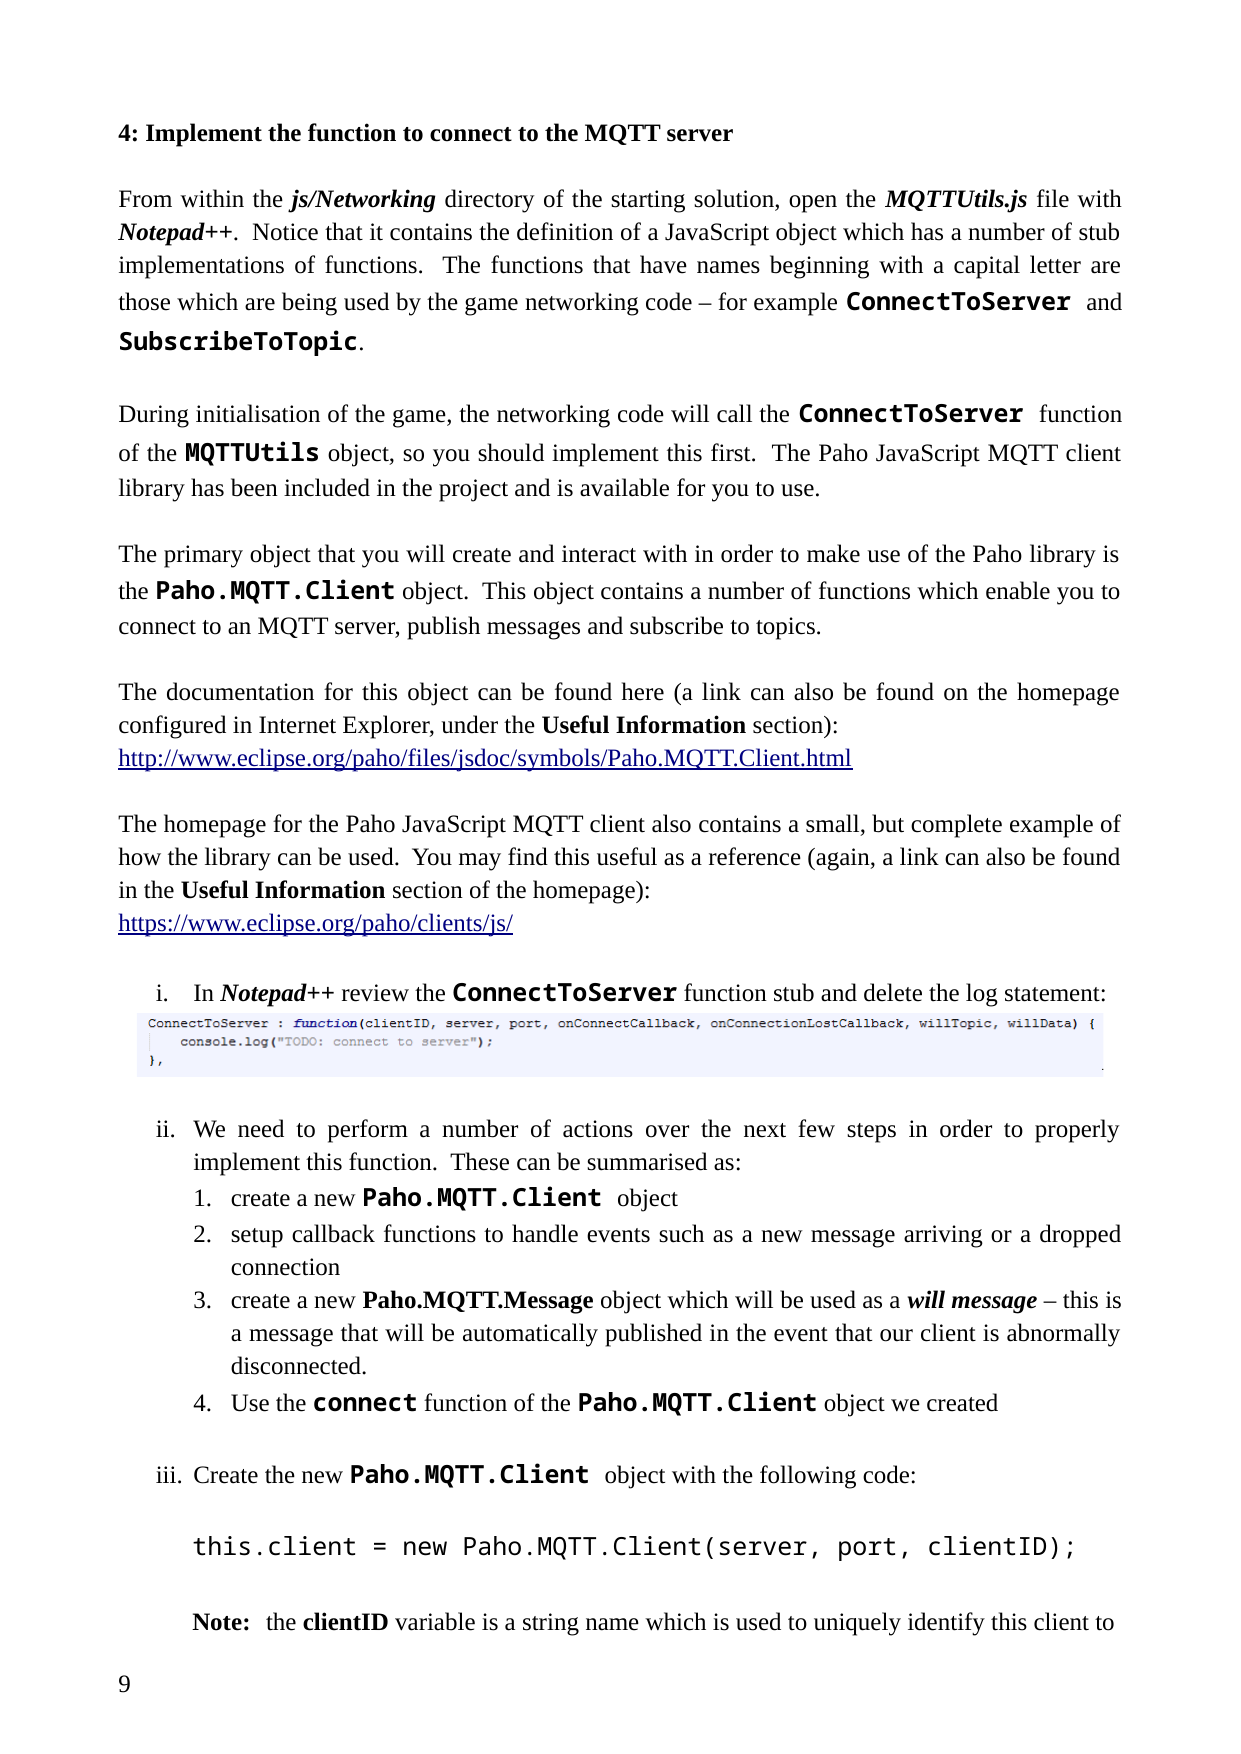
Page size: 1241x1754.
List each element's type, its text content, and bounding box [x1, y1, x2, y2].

picture [136, 1013, 1104, 1077]
text Note: the clientID variable is a string name which is used to uniquely identify this client to [118, 1607, 1122, 1636]
text The documentation for this object can be found here (a link can also be found on the homepage configured in Internet Explorer, under the Useful Information section): [118, 677, 1122, 739]
text The homepage for the Paho JavaScript MQTT client also contains a small, but complete example of how the library can be used. You may find this useful as a reference (again, a link can also be found in the Useful Information section of the homepage): [118, 809, 1122, 904]
text this.client = new Paho.MQTT.Client(server, port, clientID); [118, 1529, 1122, 1563]
text 4: Implement the function to connect to the MQTT server [118, 118, 1122, 147]
text From within the js/Networking directory of the starting solution, open the MQTTUtils.js file with Notepad++. Notice that it contains the definition of a JavaScript object which has a number of stub implementations of functions. The functions that have names beginning with a capital letter are those which are being used by the game networking code – for example ConnectToServer and SubscribeToTopic. [118, 184, 1122, 357]
list Create the new Paho.MQTT.Client object with the following code: [156, 1456, 1122, 1491]
text During initialisation of the game, the networking code will call the ConnectToServer function of the MQTTUtils object, so you should implement this first. The Paho JavaScript MQTT client library has been included in the project and is available for you to use. [118, 395, 1122, 502]
text The primary object that you will create and interact with in order to make use of the Paho library is the Paho.MQTT.Client object. This object contains a number of functions which enable you to connect to an MQTT server, publish messages and subscribe to topics. [118, 539, 1122, 640]
text https://www.eclipse.org/paho/clients/js/ [118, 908, 1122, 937]
list We need to perform a number of actions over the next few steps in order to properly implement this function. These can be summarised as: [156, 1114, 1122, 1176]
list setup callback functions to handle events such as a new message arriving or a dropped connection [193, 1219, 1122, 1281]
list Use the connect function of the Paho.MQTT.Client object we created [193, 1384, 1122, 1418]
list create a new Paho.MQTT.Message object which will be used as a will message – this is a message that will be automatically published in the event that our client is abnormally disconnected. [193, 1285, 1122, 1380]
list In Notepad++ review the ConnectToServer function stub and delete the log statement: [156, 974, 1122, 1008]
text http://www.eclipse.org/paho/files/jsdoc/symbols/Paho.MQTT.Client.html [118, 743, 1122, 772]
list create a new Paho.MQTT.Client object [193, 1180, 1122, 1214]
